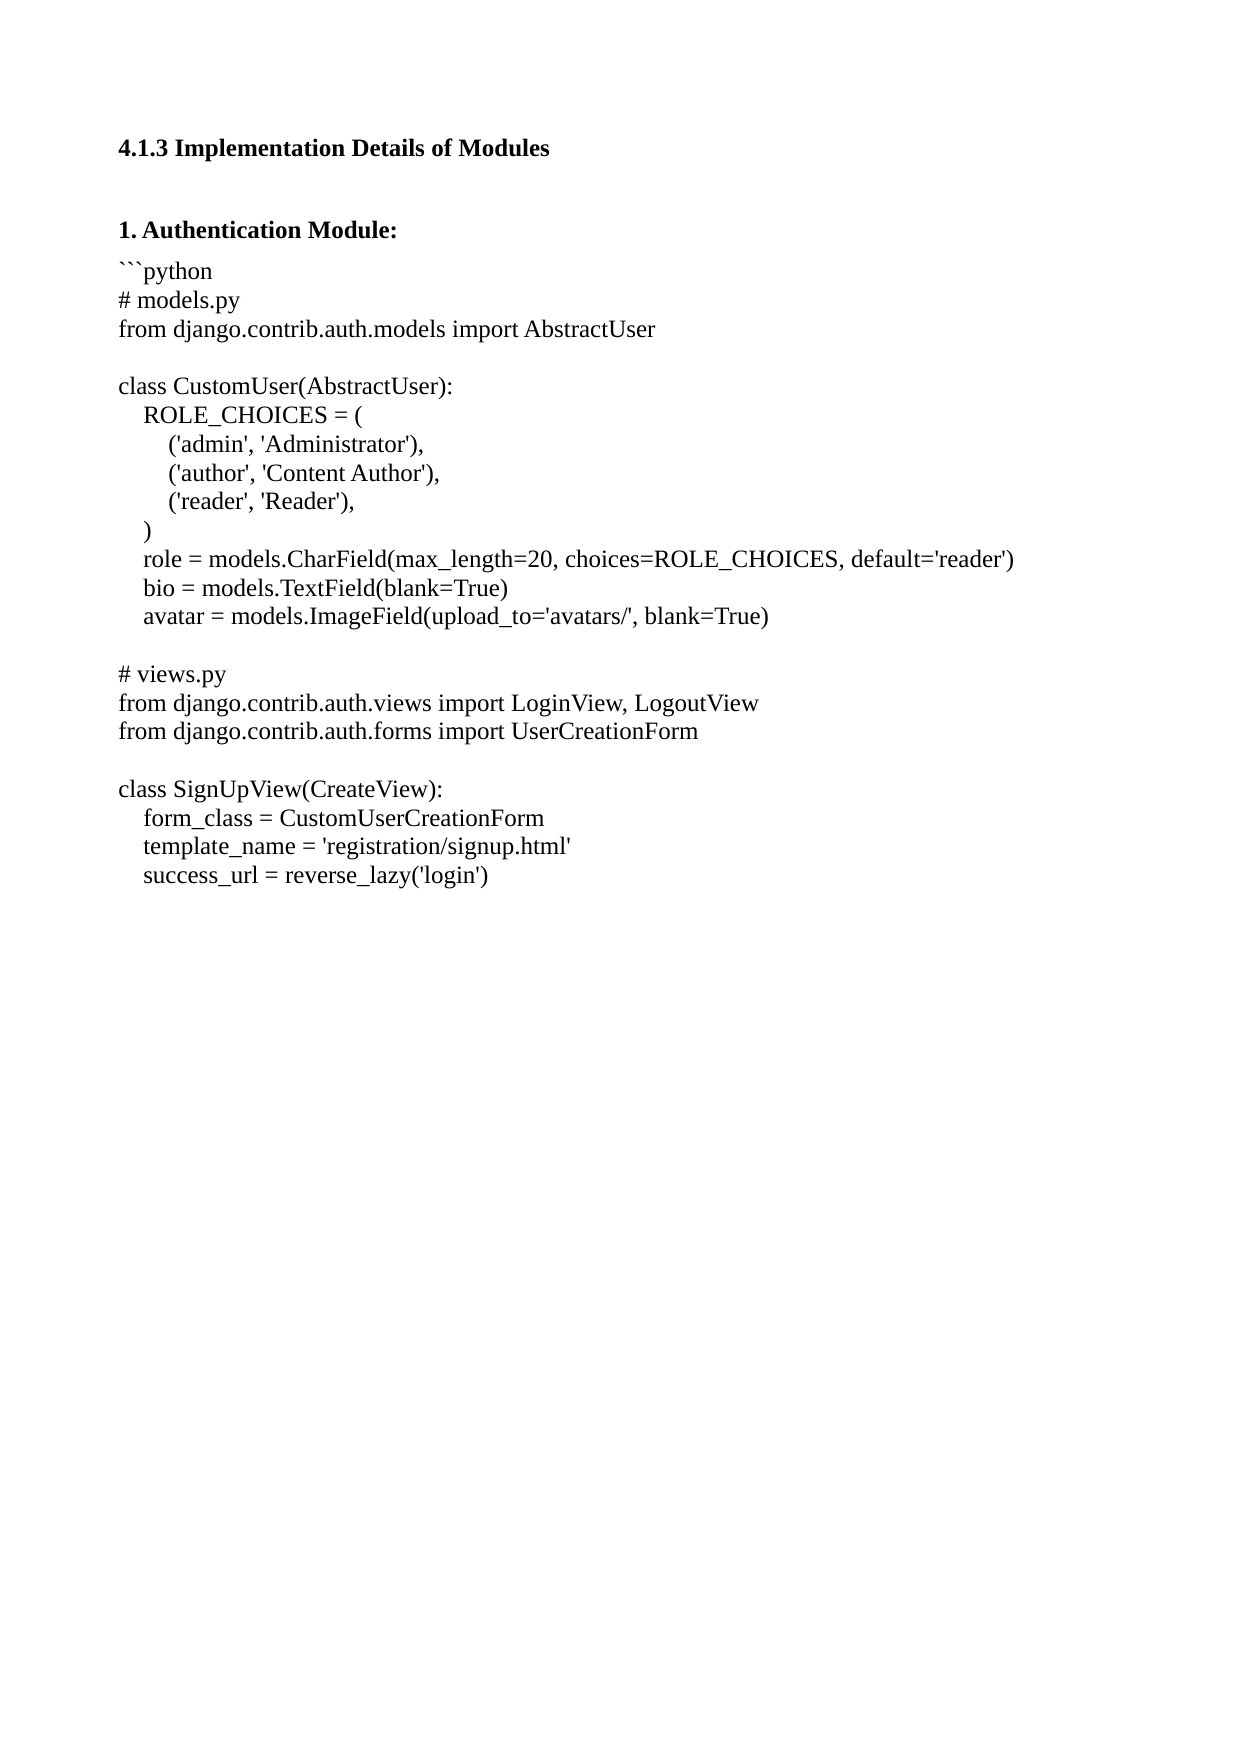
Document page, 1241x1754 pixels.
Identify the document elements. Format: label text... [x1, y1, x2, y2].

text class CustomUser(AbstractUser): [118, 371, 1122, 400]
text from django.contrib.auth.views import LoginView, LogoutView [118, 688, 1122, 716]
text from django.contrib.auth.forms import UserCreationForm [118, 716, 1122, 745]
text form_class = CustomUserCreationForm [118, 803, 1122, 831]
text ('author', 'Content Author'), [118, 458, 1122, 486]
text ('reader', 'Reader'), [118, 486, 1122, 515]
text ```python [118, 256, 1122, 285]
text avatar = models.ImageField(upload_to='avatars/', blank=True) [118, 601, 1122, 630]
text ('admin', 'Administrator'), [118, 429, 1122, 458]
text class SignUpView(CreateView): [118, 774, 1122, 803]
text bio = models.TextField(blank=True) [118, 573, 1122, 601]
text ) [118, 515, 1122, 544]
text role = models.CharField(max_length=20, choices=ROLE_CHOICES, default='reader') [118, 544, 1122, 573]
text from django.contrib.auth.models import AbstractUser [118, 314, 1122, 343]
text template_name = 'registration/signup.html' [118, 831, 1122, 860]
text success_url = reverse_lazy('login') [118, 860, 1122, 889]
text # views.py [118, 659, 1122, 688]
text # models.py [118, 285, 1122, 314]
text ROLE_CHOICES = ( [118, 400, 1122, 429]
subtitle 4.1.3 Implementation Details of Modules [118, 133, 1122, 161]
subtitle 1. Authentication Module: [118, 215, 1122, 244]
